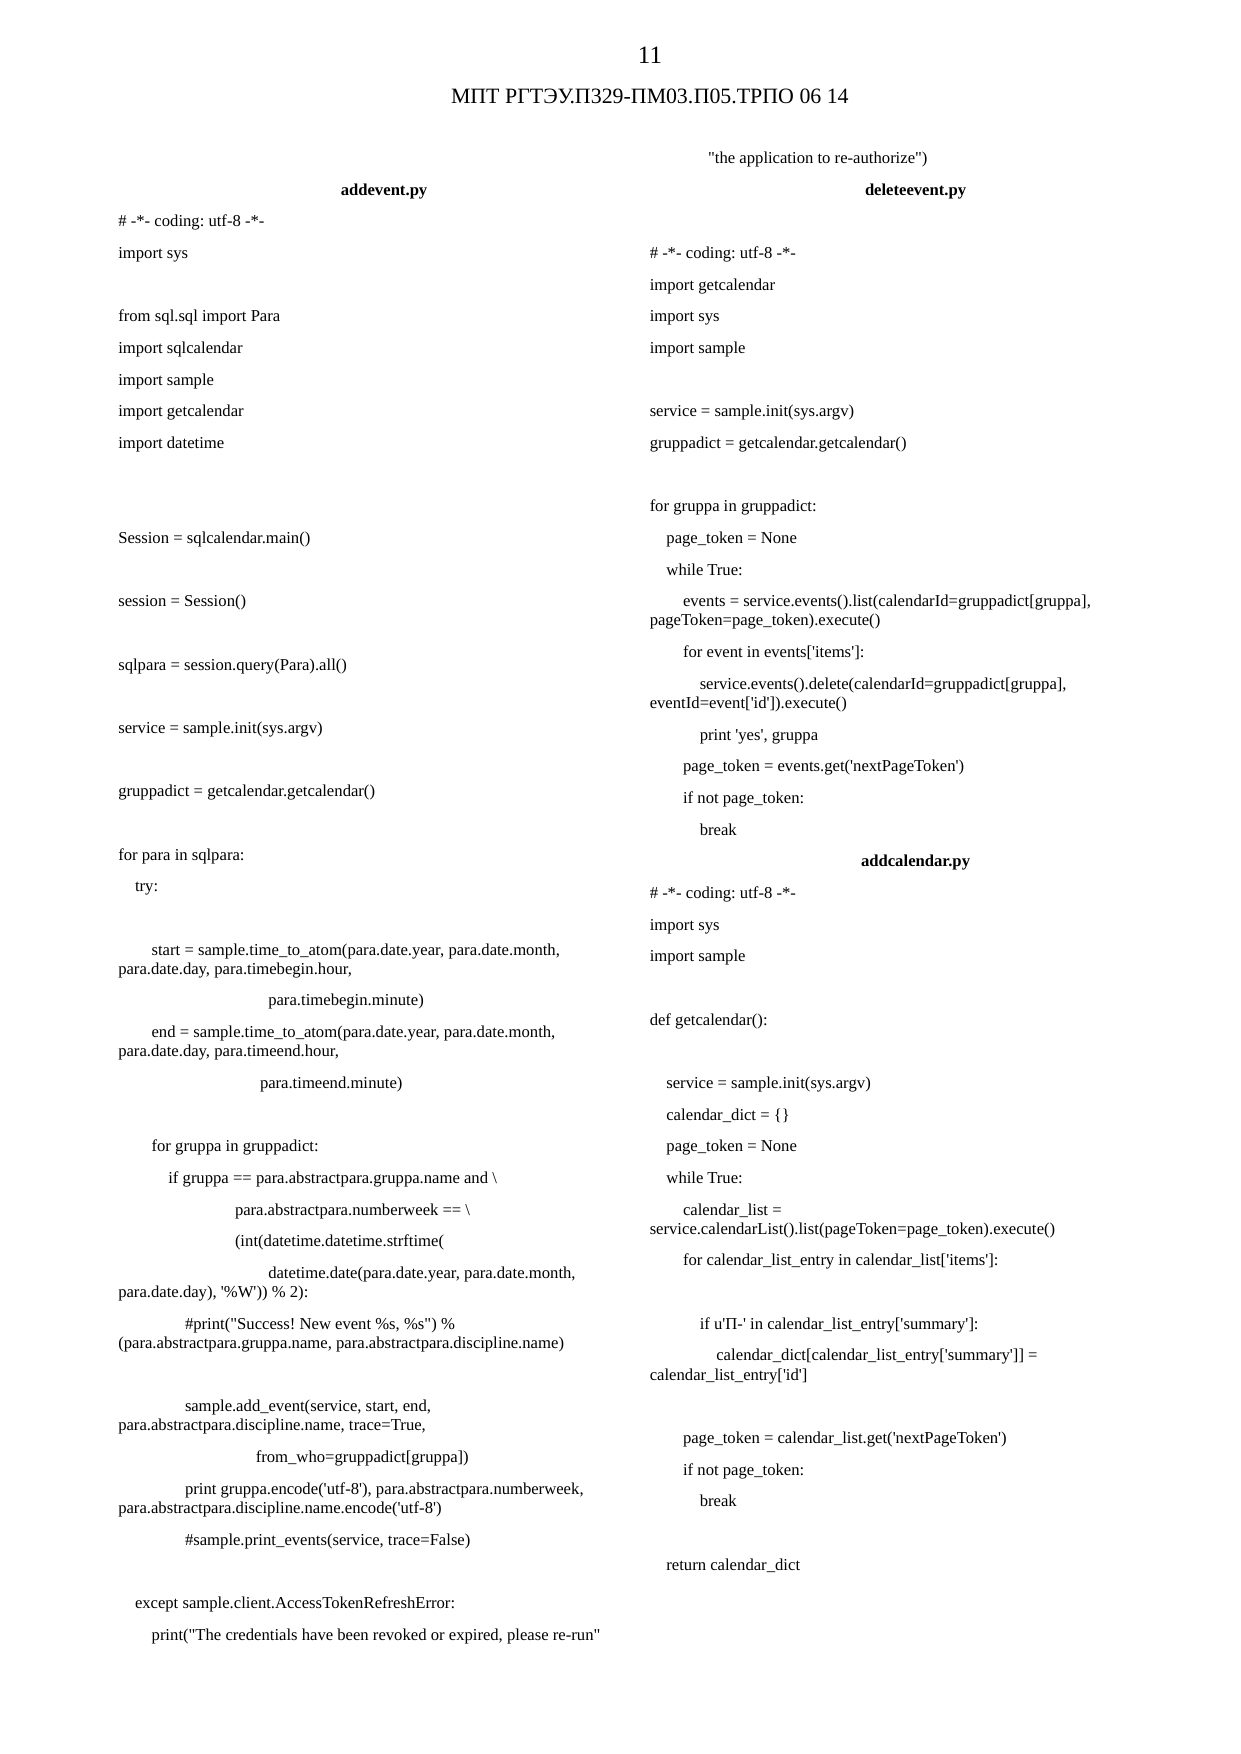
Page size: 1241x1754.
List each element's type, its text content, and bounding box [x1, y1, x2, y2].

text gruppadict = getcalendar.getcalendar() [118, 781, 649, 800]
text end = sample.time_to_atom(para.date.year, para.date.month, para.date.day, para.timeend.hour, [118, 1022, 649, 1060]
text addevent.py [118, 179, 649, 198]
text while True: [649, 559, 1181, 578]
text page_token = None [649, 528, 1181, 547]
text calendar_dict = {} [649, 1104, 1181, 1123]
text import sample [118, 369, 649, 388]
text import sample [649, 946, 1181, 965]
text from sql.sql import Para [118, 306, 649, 325]
text import sys [649, 306, 1181, 325]
text session = Session() [118, 591, 649, 610]
text print gruppa.encode('utf-8'), para.abstractpara.numberweek, para.abstractpara.discipline.name.encode('utf-8') [118, 1478, 649, 1517]
text if not page_token: [649, 1459, 1181, 1478]
text break [649, 819, 1181, 838]
text for para in sqlpara: [118, 844, 649, 863]
text if gruppa == para.abstractpara.gruppa.name and \ [118, 1168, 649, 1187]
text Session = sqlcalendar.main() [118, 528, 649, 547]
text calendar_list = service.calendarList().list(pageToken=page_token).execute() [649, 1199, 1181, 1238]
text break [649, 1491, 1181, 1510]
text gruppadict = getcalendar.getcalendar() [649, 433, 1181, 452]
text from_who=gruppadict[gruppa]) [118, 1447, 649, 1466]
text service = sample.init(sys.argv) [649, 1073, 1181, 1092]
text except sample.client.AccessTokenRefreshError: [118, 1593, 649, 1612]
text sample.add_event(service, start, end, para.abstractpara.discipline.name, trace=True, [118, 1396, 649, 1434]
text for event in events['items']: [649, 642, 1181, 661]
text sqlpara = session.query(Para).all() [118, 654, 649, 673]
text #sample.print_events(service, trace=False) [118, 1529, 649, 1548]
text start = sample.time_to_atom(para.date.year, para.date.month, para.date.day, para.timebegin.hour, [118, 939, 649, 978]
text return calendar_dict [649, 1554, 1181, 1573]
text # -*- coding: utf-8 -*- [649, 243, 1181, 262]
text import getcalendar [118, 401, 649, 420]
text if u'П-' in calendar_list_entry['summary']: [649, 1313, 1181, 1333]
text page_token = events.get('nextPageToken') [649, 756, 1181, 775]
text page_token = None [649, 1136, 1181, 1155]
text import datetime [118, 433, 649, 452]
text try: [118, 876, 649, 895]
text deleteevent.py [649, 179, 1181, 198]
text para.timeend.minute) [118, 1073, 649, 1092]
text events = service.events().list(calendarId=gruppadict[gruppa], pageToken=page_token).execute() [649, 591, 1181, 629]
text import sample [649, 338, 1181, 357]
text print 'yes', gruppa [649, 724, 1181, 743]
text service.events().delete(calendarId=gruppadict[gruppa], eventId=event['id']).execute() [649, 673, 1181, 712]
text datetime.date(para.date.year, para.date.month, para.date.day), '%W')) % 2): [118, 1263, 649, 1301]
text #print("Success! New event %s, %s") % (para.abstractpara.gruppa.name, para.abstractpara.discipline.name) [118, 1313, 649, 1352]
text import sqlcalendar [118, 338, 649, 357]
text # -*- coding: utf-8 -*- [118, 211, 649, 230]
text calendar_dict[calendar_list_entry['summary']] = calendar_list_entry['id'] [649, 1345, 1181, 1383]
text print("The credentials have been revoked or expired, please re-run" [118, 1624, 649, 1643]
text # -*- coding: utf-8 -*- [649, 883, 1181, 902]
text service = sample.init(sys.argv) [118, 718, 649, 737]
text import sys [649, 914, 1181, 933]
text addcalendar.py [649, 851, 1181, 870]
text for gruppa in gruppadict: [649, 496, 1181, 515]
text para.timebegin.minute) [118, 990, 649, 1009]
text import getcalendar [649, 274, 1181, 293]
text while True: [649, 1168, 1181, 1187]
text para.abstractpara.numberweek == \ [118, 1199, 649, 1218]
text service = sample.init(sys.argv) [649, 401, 1181, 420]
text import sys [118, 243, 649, 262]
text (int(datetime.datetime.strftime( [118, 1231, 649, 1250]
text for gruppa in gruppadict: [118, 1136, 649, 1155]
text for calendar_list_entry in calendar_list['items']: [649, 1250, 1181, 1269]
text page_token = calendar_list.get('nextPageToken') [649, 1428, 1181, 1447]
text def getcalendar(): [649, 1009, 1181, 1028]
text "the application to re-authorize") [649, 148, 1181, 167]
text if not page_token: [649, 788, 1181, 807]
